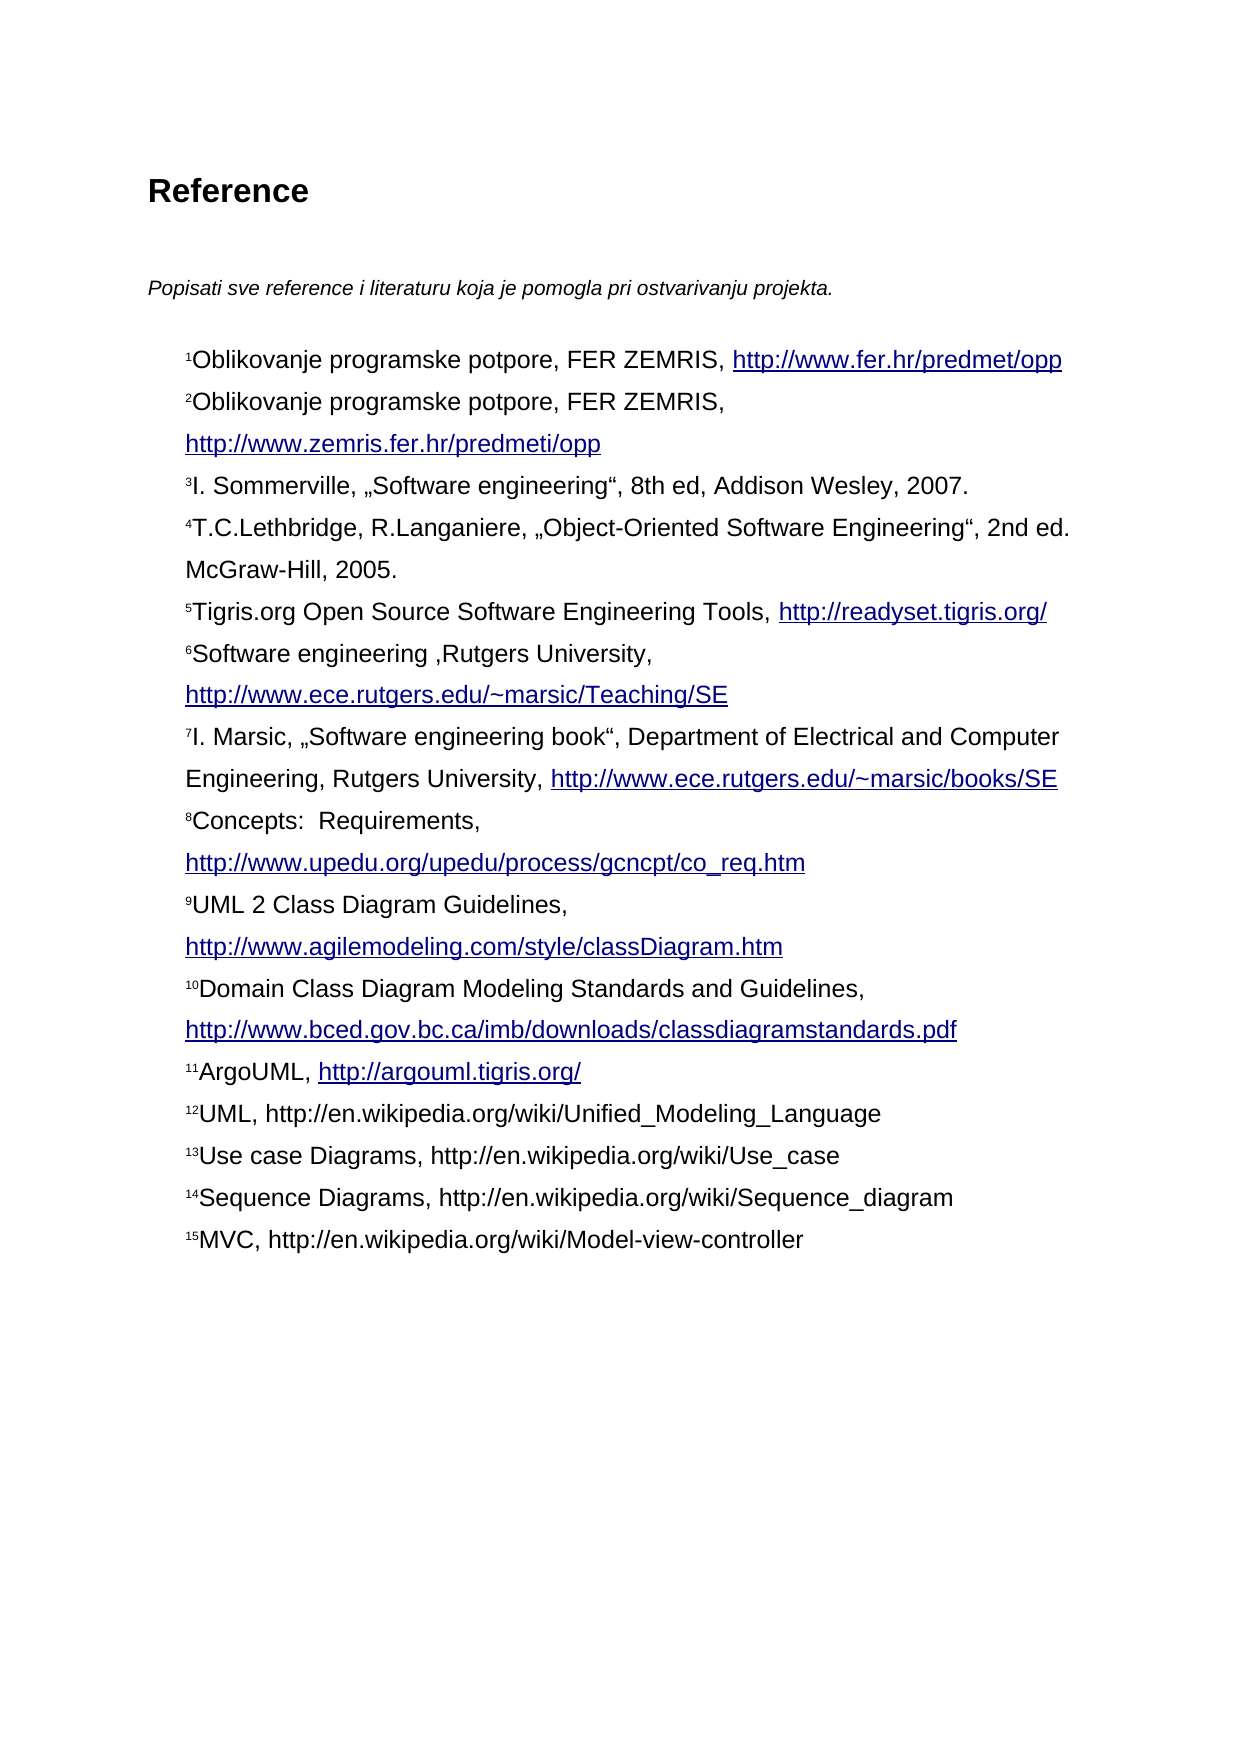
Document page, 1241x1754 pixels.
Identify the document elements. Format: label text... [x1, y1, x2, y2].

list Oblikovanje programske potpore, FER ZEMRIS, http://www.fer.hr/predmet/opp [148, 346, 1093, 374]
list T.C.Lethbridge, R.Langaniere, „Object-Oriented Software Engineering“, 2nd ed. McGraw-Hill, 2005. [148, 514, 1093, 583]
list Domain Class Diagram Modeling Standards and Guidelines, http://www.bced.gov.bc.ca/imb/downloads/classdiagramstandards.pdf [148, 974, 1093, 1044]
list Software engineering ,Rutgers University, http://www.ece.rutgers.edu/~marsic/Teaching/SE [148, 639, 1093, 709]
list ArgoUML, http://argouml.tigris.org/ [148, 1058, 1093, 1086]
list Concepts: Requirements, http://www.upedu.org/upedu/process/gcncpt/co_req.htm [148, 807, 1093, 877]
list I. Marsic, „Software engineering book“, Department of Electrical and Computer Engineering, Rutgers University, http://www.ece.rutgers.edu/~marsic/books/SE [148, 723, 1093, 793]
list UML 2 Class Diagram Guidelines, http://www.agilemodeling.com/style/classDiagram.htm [148, 891, 1093, 960]
list UML, http://en.wikipedia.org/wiki/Unified_Modeling_Language [148, 1100, 1093, 1128]
list I. Sommerville, „Software engineering“, 8th ed, Addison Wesley, 2007. [148, 472, 1093, 500]
list Tigris.org Open Source Software Engineering Tools, http://readyset.tigris.org/ [148, 597, 1093, 625]
text Popisati sve reference i literaturu koja je pomogla pri ostvarivanju projekta. [148, 277, 1093, 300]
list Use case Diagrams, http://en.wikipedia.org/wiki/Use_case [148, 1142, 1093, 1170]
list Oblikovanje programske potpore, FER ZEMRIS, http://www.zemris.fer.hr/predmeti/opp [148, 388, 1093, 458]
subtitle Reference [148, 173, 1093, 210]
list MVC, http://en.wikipedia.org/wiki/Model-view-controller [148, 1226, 1093, 1253]
list Sequence Diagrams, http://en.wikipedia.org/wiki/Sequence_diagram [148, 1184, 1093, 1212]
